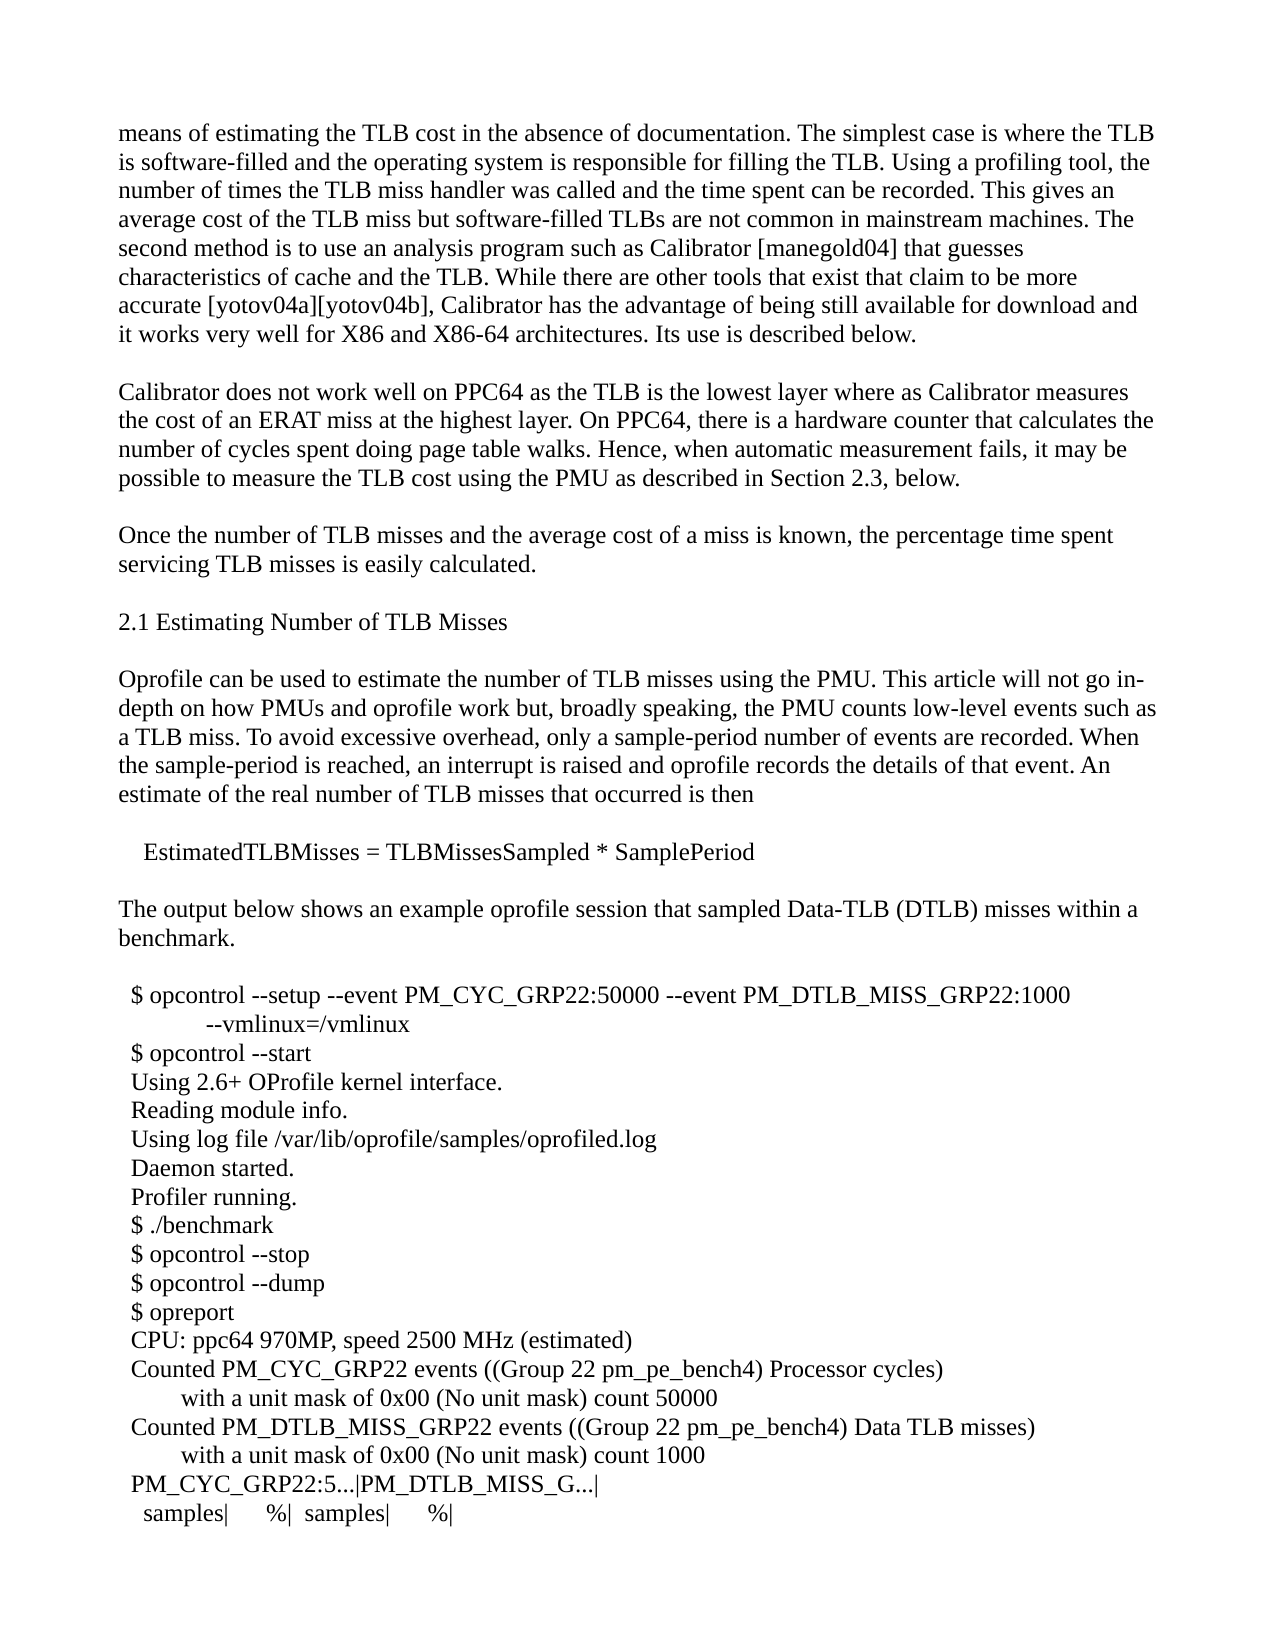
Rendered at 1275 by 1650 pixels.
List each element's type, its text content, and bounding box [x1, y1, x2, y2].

text Counted PM_DTLB_MISS_GRP22 events ((Group 22 pm_pe_bench4) Data TLB misses) [118, 1412, 1157, 1441]
text means of estimating the TLB cost in the absence of documentation. The simplest case is where the TLB is software-filled and the operating system is responsible for filling the TLB. Using a profiling tool, the number of times the TLB miss handler was called and the time spent can be recorded. This gives an average cost of the TLB miss but software-filled TLBs are not common in mainstream machines. The second method is to use an analysis program such as Calibrator [manegold04] that guesses characteristics of cache and the TLB. While there are other tools that exist that claim to be more accurate [yotov04a][yotov04b], Calibrator has the advantage of being still available for download and it works very well for X86 and X86-64 architectures. Its use is described below. [118, 118, 1157, 348]
text with a unit mask of 0x00 (No unit mask) count 50000 [118, 1383, 1157, 1412]
text Calibrator does not work well on PPC64 as the TLB is the lowest layer where as Calibrator measures the cost of an ERAT miss at the highest layer. On PPC64, there is a hardware counter that calculates the number of cycles spent doing page table walks. Hence, when automatic measurement fails, it may be possible to measure the TLB cost using the PMU as described in Section 2.3, below. [118, 377, 1157, 492]
text Once the number of TLB misses and the average cost of a miss is known, the percentage time spent servicing TLB misses is easily calculated. [118, 521, 1157, 578]
text Profiler running. [118, 1182, 1157, 1211]
text 2.1 Estimating Number of TLB Misses [118, 607, 1157, 636]
text $ opcontrol --stop [118, 1239, 1157, 1268]
text CPU: ppc64 970MP, speed 2500 MHz (estimated) [118, 1326, 1157, 1354]
text $ opreport [118, 1297, 1157, 1326]
text Oprofile can be used to estimate the number of TLB misses using the PMU. This article will not go in-depth on how PMUs and oprofile work but, broadly speaking, the PMU counts low-level events such as a TLB miss. To avoid excessive overhead, only a sample-period number of events are recorded. When the sample-period is reached, an interrupt is raised and oprofile records the details of that event. An estimate of the real number of TLB misses that occurred is then [118, 664, 1157, 808]
text $ ./benchmark [118, 1211, 1157, 1239]
text with a unit mask of 0x00 (No unit mask) count 1000 [118, 1441, 1157, 1469]
text $ opcontrol --dump [118, 1268, 1157, 1297]
text Counted PM_CYC_GRP22 events ((Group 22 pm_pe_bench4) Processor cycles) [118, 1354, 1157, 1383]
text PM_CYC_GRP22:5...|PM_DTLB_MISS_G...| [118, 1469, 1157, 1498]
text Using log file /var/lib/oprofile/samples/oprofiled.log [118, 1124, 1157, 1153]
text EstimatedTLBMisses = TLBMissesSampled * SamplePeriod [118, 837, 1157, 866]
text Daemon started. [118, 1153, 1157, 1182]
text The output below shows an example oprofile session that sampled Data-TLB (DTLB) misses within a benchmark. [118, 894, 1157, 952]
text Using 2.6+ OProfile kernel interface. [118, 1067, 1157, 1096]
text --vmlinux=/vmlinux [118, 1009, 1157, 1038]
text $ opcontrol --setup --event PM_CYC_GRP22:50000 --event PM_DTLB_MISS_GRP22:1000 [118, 981, 1157, 1009]
text samples| %| samples| %| [118, 1498, 1157, 1527]
text $ opcontrol --start [118, 1038, 1157, 1067]
text Reading module info. [118, 1096, 1157, 1124]
